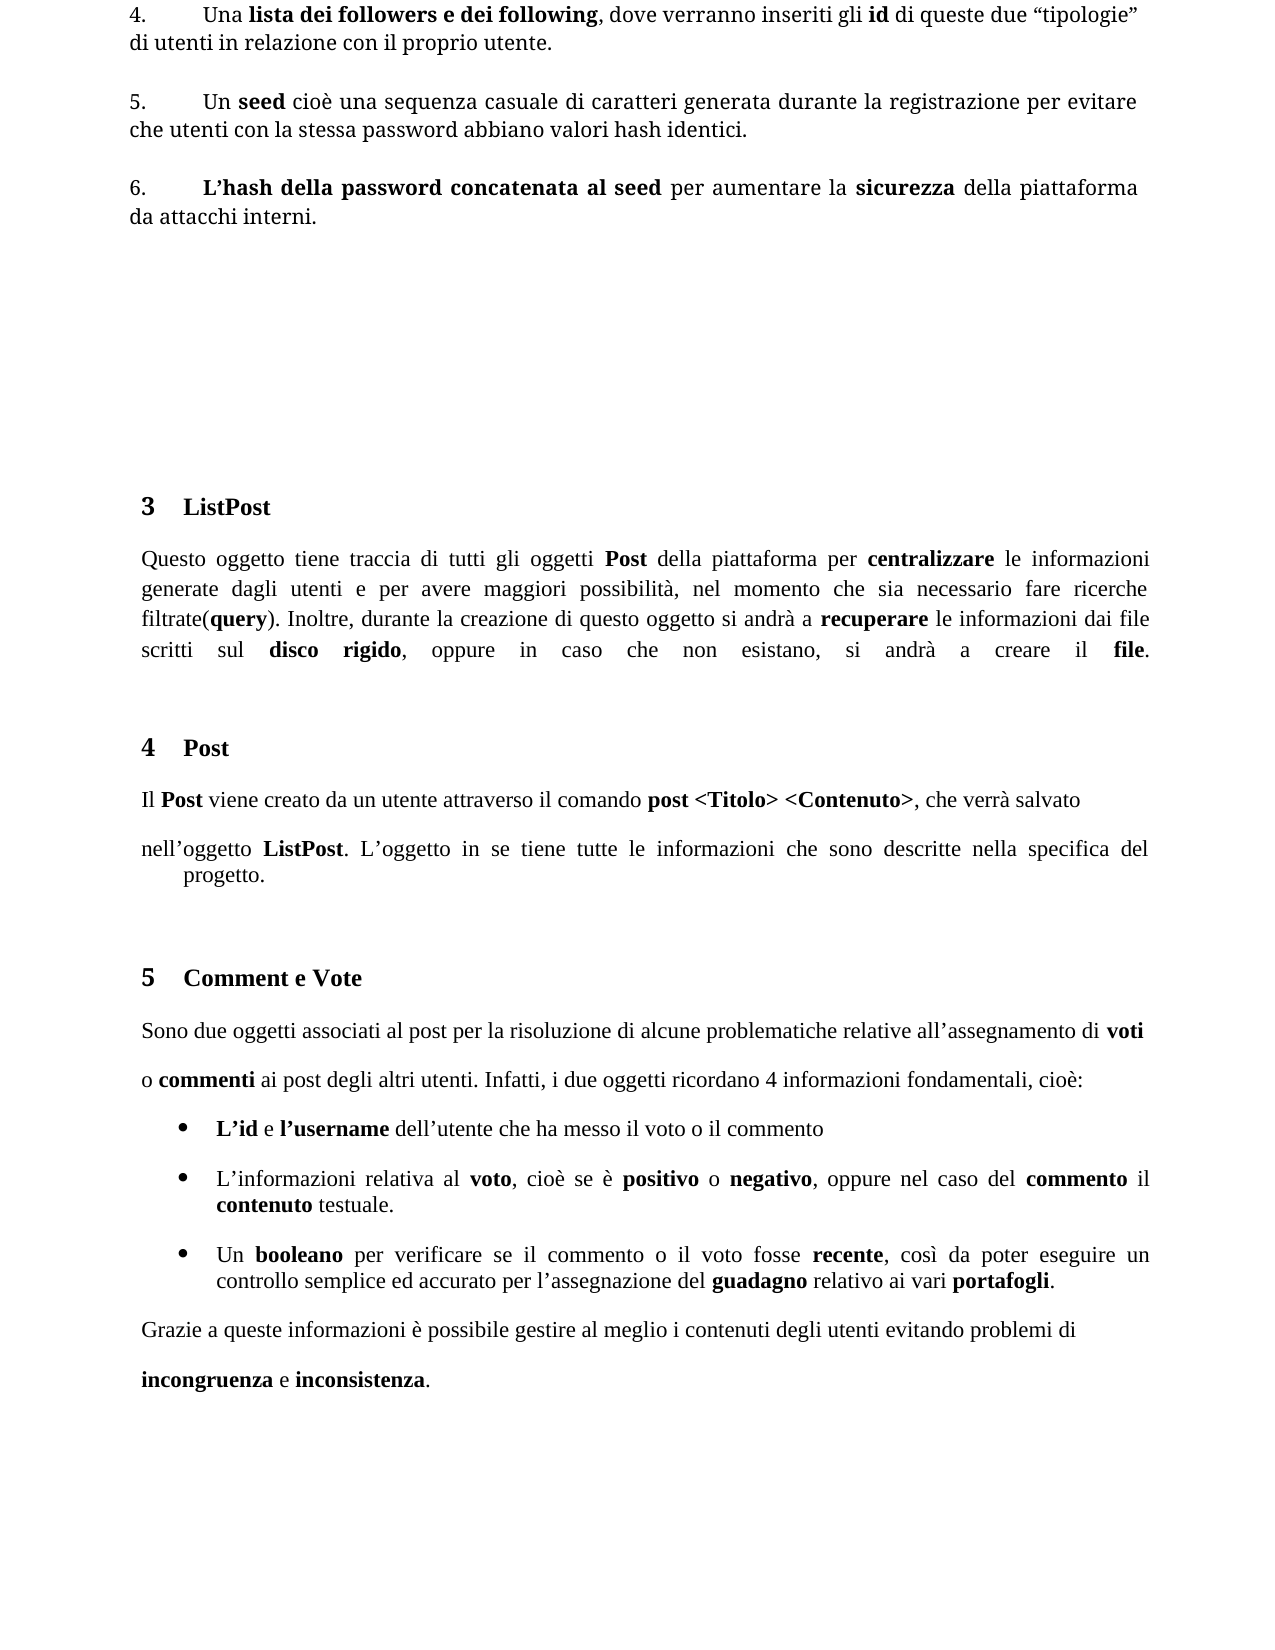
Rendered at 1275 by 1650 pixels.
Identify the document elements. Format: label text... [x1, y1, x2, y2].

subtitle Il Post viene creato da un utente attraverso il comando post <Titolo> <Contenuto>, che verrà salvato [141, 786, 1150, 812]
subtitle nell’oggetto ListPost. L’oggetto in se tiene tutte le informazioni che sono descritte nella specifica del progetto. [141, 835, 1150, 888]
subtitle incongruenza e inconsistenza. [141, 1366, 1150, 1392]
list L’informazioni relativa al voto, cioè se è positivo o negativo, oppure nel caso del commento il contenuto testuale. [178, 1165, 1150, 1218]
list Un booleano per verificare se il commento o il voto fosse recente, così da poter eseguire un controllo semplice ed accurato per l’assegnazione del guadagno relativo ai vari portafogli. [178, 1241, 1150, 1294]
list Un seed cioè una sequenza casuale di caratteri generata durante la registrazione per evitare che utenti con la stessa password abbiano valori hash identici. [129, 87, 1138, 144]
list Comment e Vote [141, 960, 1150, 994]
subtitle Sono due oggetti associati al post per la risoluzione di alcune problematiche relative all’assegnamento di voti [141, 1017, 1150, 1043]
list L’hash della password concatenata al seed per aumentare la sicurezza della piattaforma da attacchi interni. [129, 173, 1138, 230]
list L’id e l’username dell’utente che ha messo il voto o il commento [178, 1115, 1150, 1142]
subtitle Questo oggetto tiene traccia di tutti gli oggetti Post della piattaforma per centralizzare le informazioni generate dagli utenti e per avere maggiori possibilità, nel momento che sia necessario fare ricerche filtrate(query). Inoltre, durante la creazione di questo oggetto si andrà a recuperare le informazioni dai file scritti sul disco rigido, oppure in caso che non esistano, si andrà a creare il file. [141, 545, 1150, 701]
list Una lista dei followers e dei following, dove verranno inseriti gli id di queste due “tipologie” di utenti in relazione con il proprio utente. [129, 0, 1138, 57]
list ListPost [141, 488, 1150, 522]
subtitle o commenti ai post degli altri utenti. Infatti, i due oggetti ricordano 4 informazioni fondamentali, cioè: [141, 1066, 1150, 1092]
list Post [141, 729, 1150, 763]
subtitle Grazie a queste informazioni è possibile gestire al meglio i contenuti degli utenti evitando problemi di [141, 1317, 1150, 1343]
